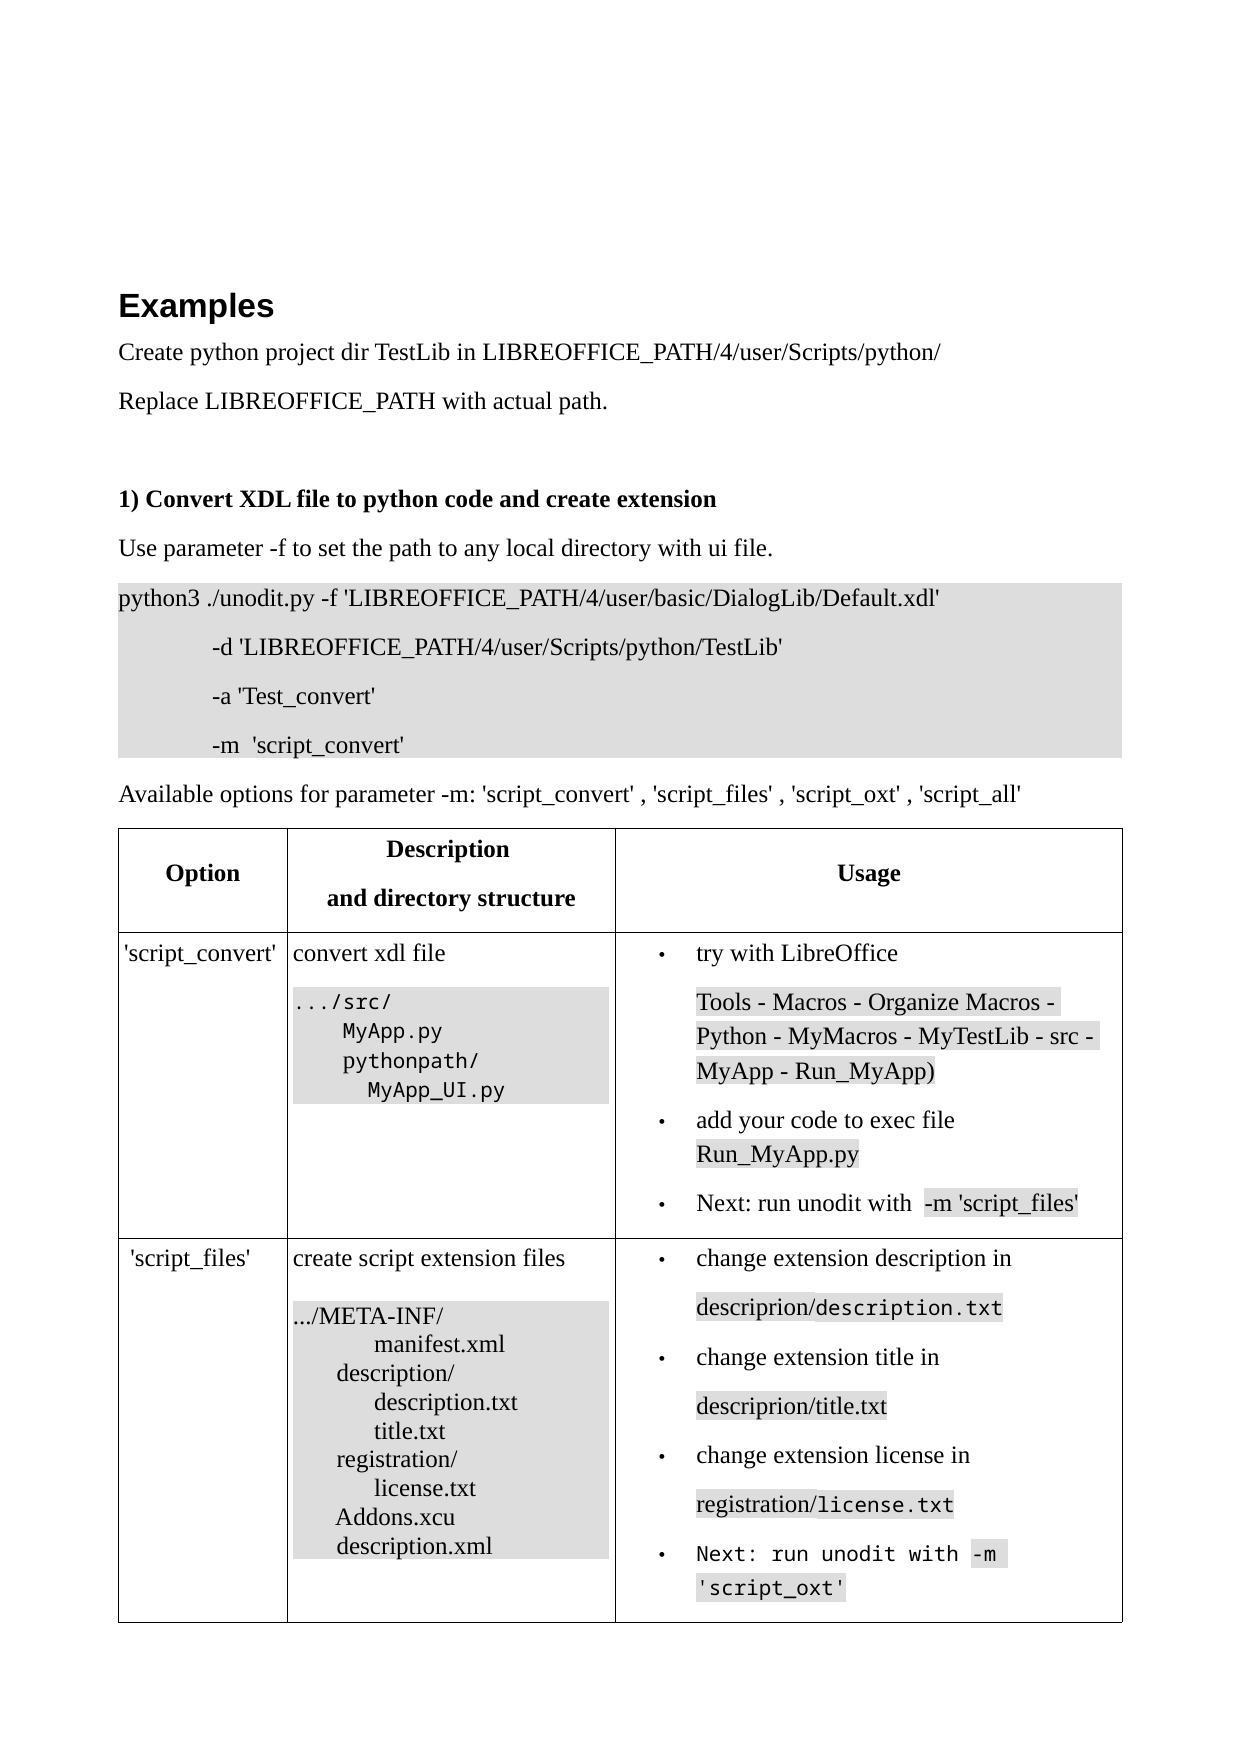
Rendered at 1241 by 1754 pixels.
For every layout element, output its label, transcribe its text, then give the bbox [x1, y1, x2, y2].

text Use parameter -f to set the path to any local directory with ui file. [118, 533, 1122, 562]
text Available options for parameter -m: 'script_convert' , 'script_files' , 'script_oxt' , 'script_all' [118, 779, 1122, 808]
table_cell 'script_convert' [119, 933, 287, 1237]
subtitle Examples [118, 286, 1122, 325]
table_cell 'script_files' [119, 1239, 287, 1622]
table_header Option [119, 829, 287, 932]
table_header Usage [616, 829, 1122, 932]
text Create python project dir TestLib in LIBREOFFICE_PATH/4/user/Scripts/python/ [118, 337, 1122, 366]
table_cell convert xdl file .../src/ MyApp.py pythonpath/ MyApp_UI.py [288, 933, 615, 1237]
table_cell change extension description in descriprion/description.txt change extension title in descriprion/title.txt change extension license in registration/license.txt Next: run unodit with -m 'script_oxt' [616, 1239, 1122, 1622]
table_header Description and directory structure [288, 829, 615, 932]
text -m 'script_convert' [118, 730, 1122, 758]
table_cell try with LibreOffice Tools - Macros - Organize Macros - Python - MyMacros - MyTestLib - src - MyApp - Run_MyApp) add your code to exec file Run_MyApp.py Next: run unodit with -m 'script_files' [616, 933, 1122, 1237]
text python3 ./unodit.py -f 'LIBREOFFICE_PATH/4/user/basic/DialogLib/Default.xdl' [118, 583, 1122, 611]
text Replace LIBREOFFICE_PATH with actual path. [118, 386, 1122, 415]
table_cell create script extension files .../META-INF/ manifest.xml description/ description.txt title.txt registration/ license.txt Addons.xcu description.xml [288, 1239, 615, 1622]
text 1) Convert XDL file to python code and create extension [118, 484, 1122, 513]
text -d 'LIBREOFFICE_PATH/4/user/Scripts/python/TestLib' [118, 632, 1122, 660]
text -a 'Test_convert' [118, 681, 1122, 709]
